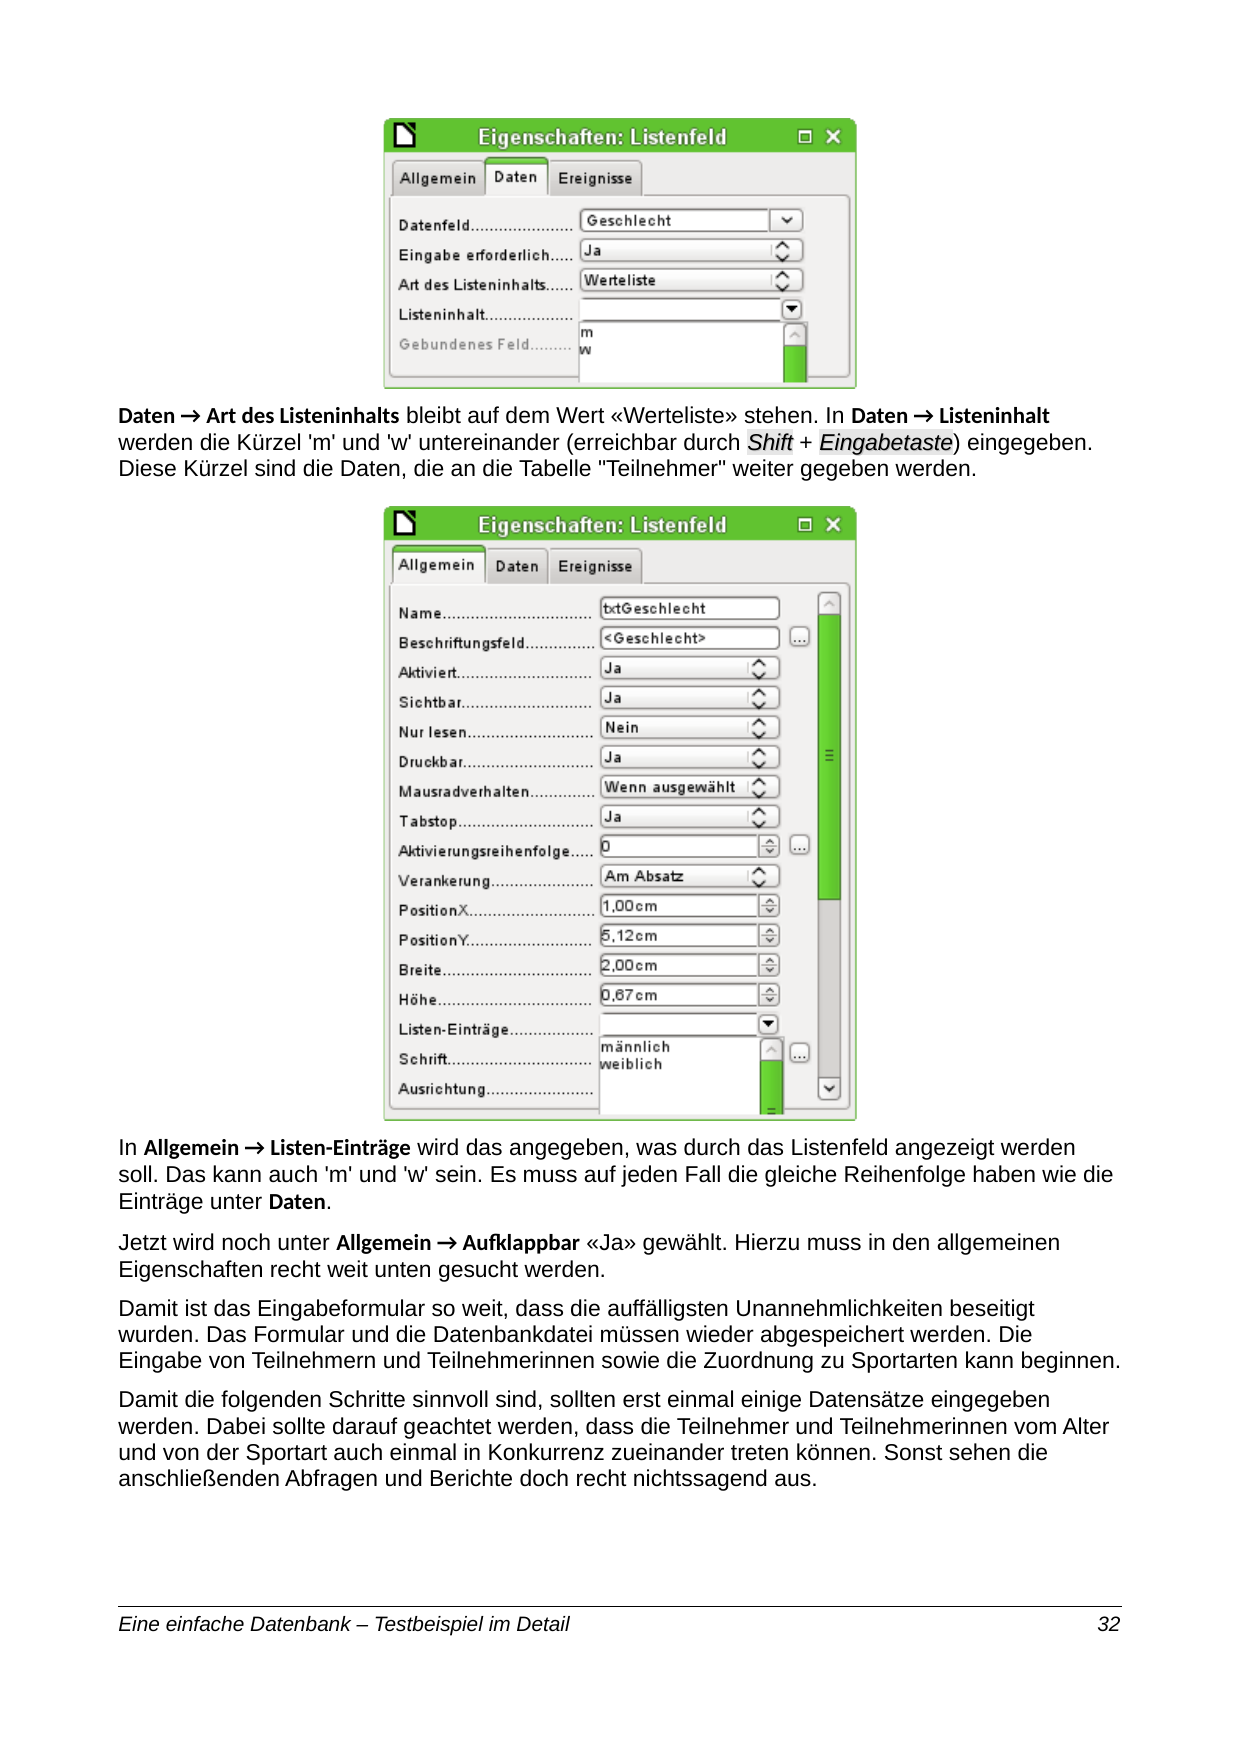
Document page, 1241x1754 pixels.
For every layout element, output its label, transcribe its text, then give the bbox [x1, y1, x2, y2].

text Damit die folgenden Schritte sinnvoll sind, sollten erst einmal einige Datensätze eingegeben werden. Dabei sollte darauf geachtet werden, dass die Teilnehmer und Teilnehmerinnen vom Alter und von der Sportart auch einmal in Konkurrenz zueinander treten können. Sonst sehen die anschließenden Abfragen und Berichte doch recht nichtssagend aus. [118, 1386, 1122, 1492]
picture [383, 118, 857, 389]
text Jetzt wird noch unter Allgemein → Aufklappbar «Ja» gewählt. Hierzu muss in den allgemeinen Eigenschaften recht weit unten gesucht werden. [118, 1228, 1122, 1282]
text In Allgemein → Listen-Einträge wird das angegeben, was durch das Listenfeld angezeigt werden soll. Das kann auch 'm' und 'w' sein. Es muss auf jeden Fall die gleiche Reihenfolge haben wie die Einträge unter Daten. [118, 1133, 1122, 1215]
text Damit ist das Eingabeformular so weit, dass die auffälligsten Unannehmlichkeiten beseitigt wurden. Das Formular und die Datenbankdatei müssen wieder abgespeichert werden. Die Eingabe von Teilnehmern und Teilnehmerinnen sowie die Zuordnung zu Sportarten kann beginnen. [118, 1295, 1122, 1374]
picture [383, 506, 857, 1121]
text Daten → Art des Listeninhalts bleibt auf dem Wert «Werteliste» stehen. In Daten → Listeninhalt werden die Kürzel 'm' und 'w' untereinander (erreichbar durch Shift + Eingabetaste) eingegeben. Diese Kürzel sind die Daten, die an die Tabelle "Teilnehmer" weiter gegeben werden. [118, 401, 1122, 482]
